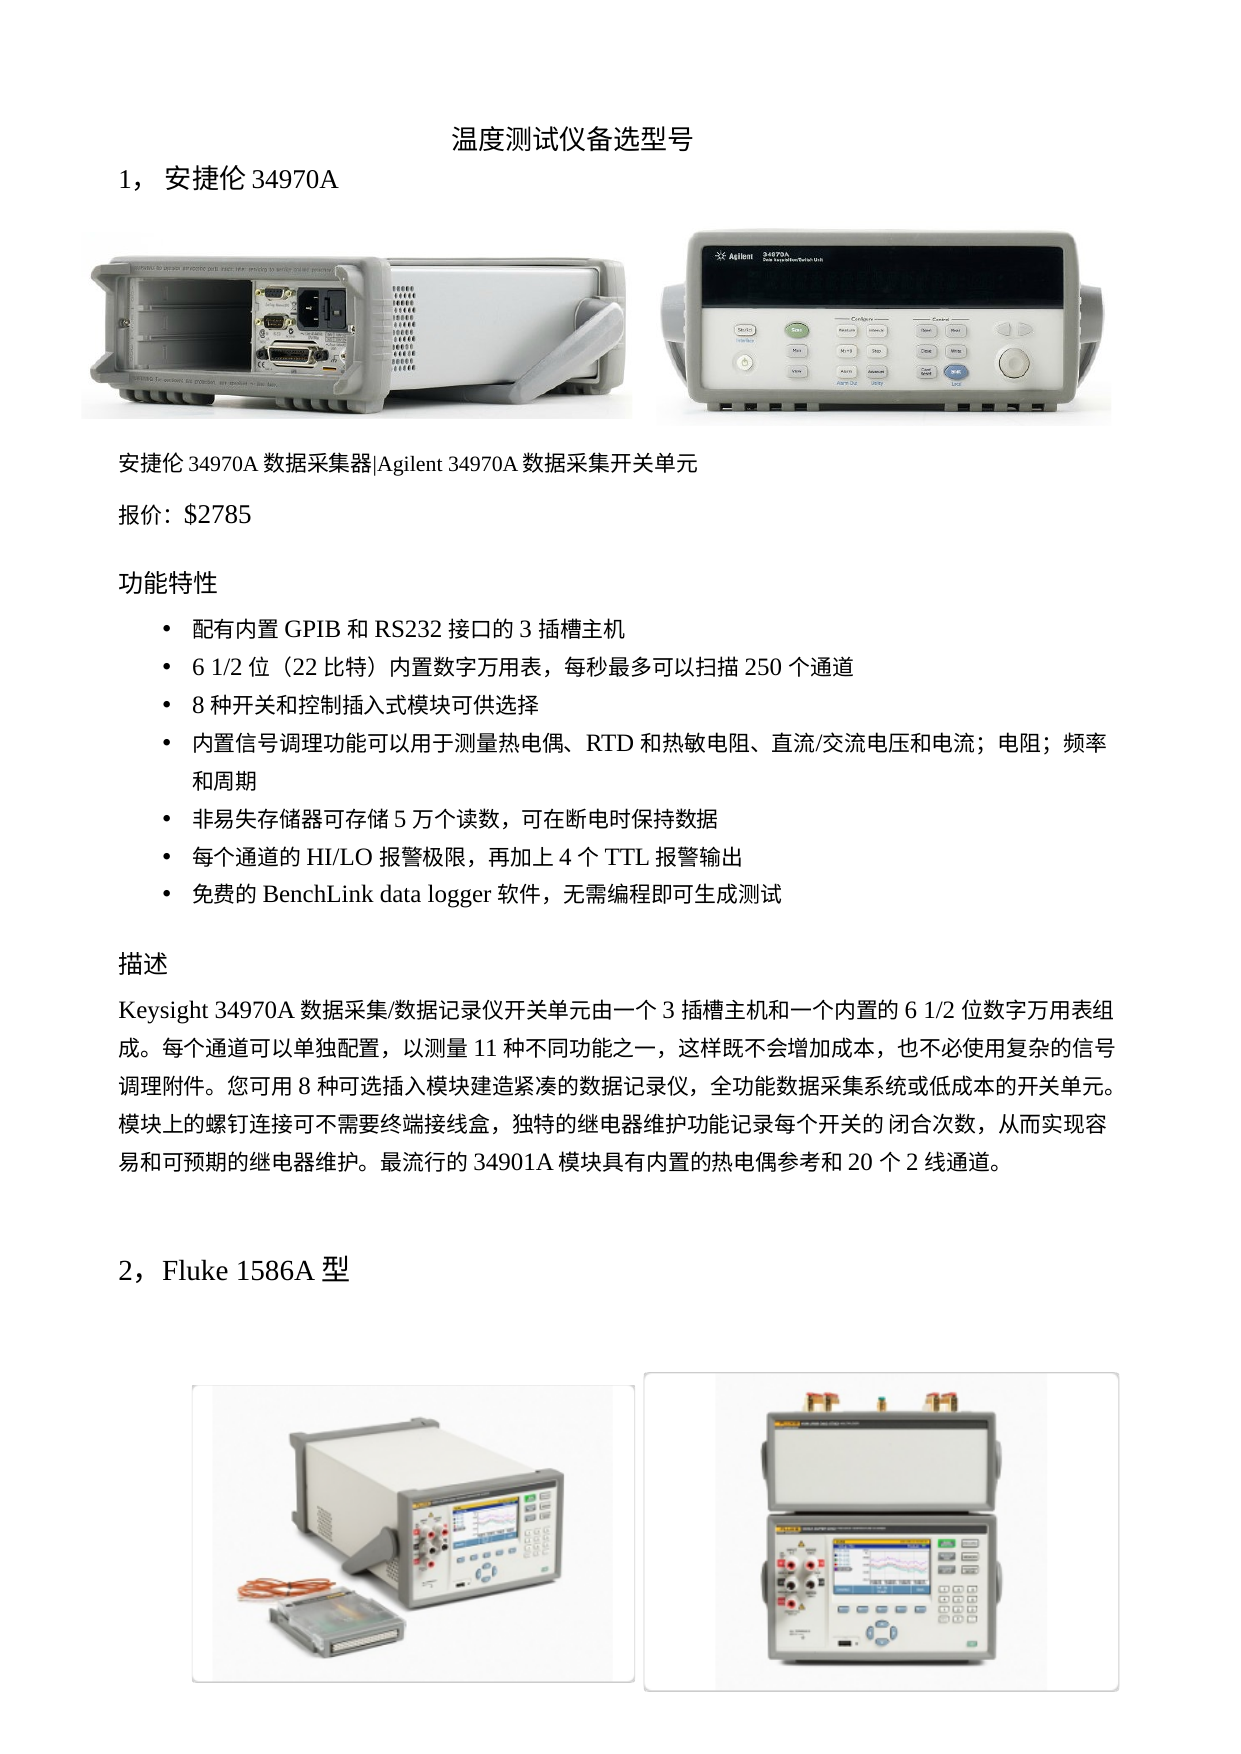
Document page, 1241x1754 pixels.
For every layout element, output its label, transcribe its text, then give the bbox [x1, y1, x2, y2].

subtitle 描述 [118, 944, 1122, 981]
picture [655, 221, 1112, 426]
picture [191, 1385, 636, 1683]
text 温度测试仪备选型号 [118, 118, 1122, 157]
text Keysight 34970A 数据采集/数据记录仪开关单元由一个 3 插槽主机和一个内置的 6 1/2 位数字万用表组成。每个通道可以单独配置，以测量 11 种不同功能之一，这样既不会增加成本，也不必使用复杂的信号调理附件。您可用 8 种可选插入模块建造紧凑的数据记录仪，全功能数据采集系统或低成本的开关单元。模块上的螺钉连接可不需要终端接线盒，独特的继电器维护功能记录每个开关的 闭合次数，从而实现容易和可预期的继电器维护。最流行的 34901A 模块具有内置的热电偶参考和 20 个 2 线通道。 [118, 993, 1122, 1177]
list 每个通道的 HI/LO 报警极限，再加上 4 个 TTL 报警输出 [162, 839, 1122, 871]
list 6 1/2 位（22 比特）内置数字万用表，每秒最多可以扫描 250 个通道 [162, 650, 1122, 682]
text 报价：$2785 [118, 498, 1122, 530]
text 1， 安捷伦34970A [118, 157, 1122, 197]
list 免费的 BenchLink data logger 软件，无需编程即可生成测试 [162, 877, 1122, 909]
list 8 种开关和控制插入式模块可供选择 [162, 688, 1122, 719]
list 非易失存储器可存储 5 万个读数，可在断电时保持数据 [162, 802, 1122, 833]
list 配有内置 GPIB 和 RS232 接口的 3 插槽主机 [162, 612, 1122, 644]
list 内置信号调理功能可以用于测量热电偶、RTD 和热敏电阻、直流/交流电压和电流；电阻；频率和周期 [162, 726, 1122, 795]
picture [643, 1372, 1120, 1692]
picture [81, 232, 633, 419]
text 2，Fluke 1586A型 [118, 1247, 1122, 1289]
text 安捷伦34970A数据采集器|Agilent 34970A数据采集开关单元 [118, 446, 1122, 477]
subtitle 功能特性 [118, 563, 1122, 599]
